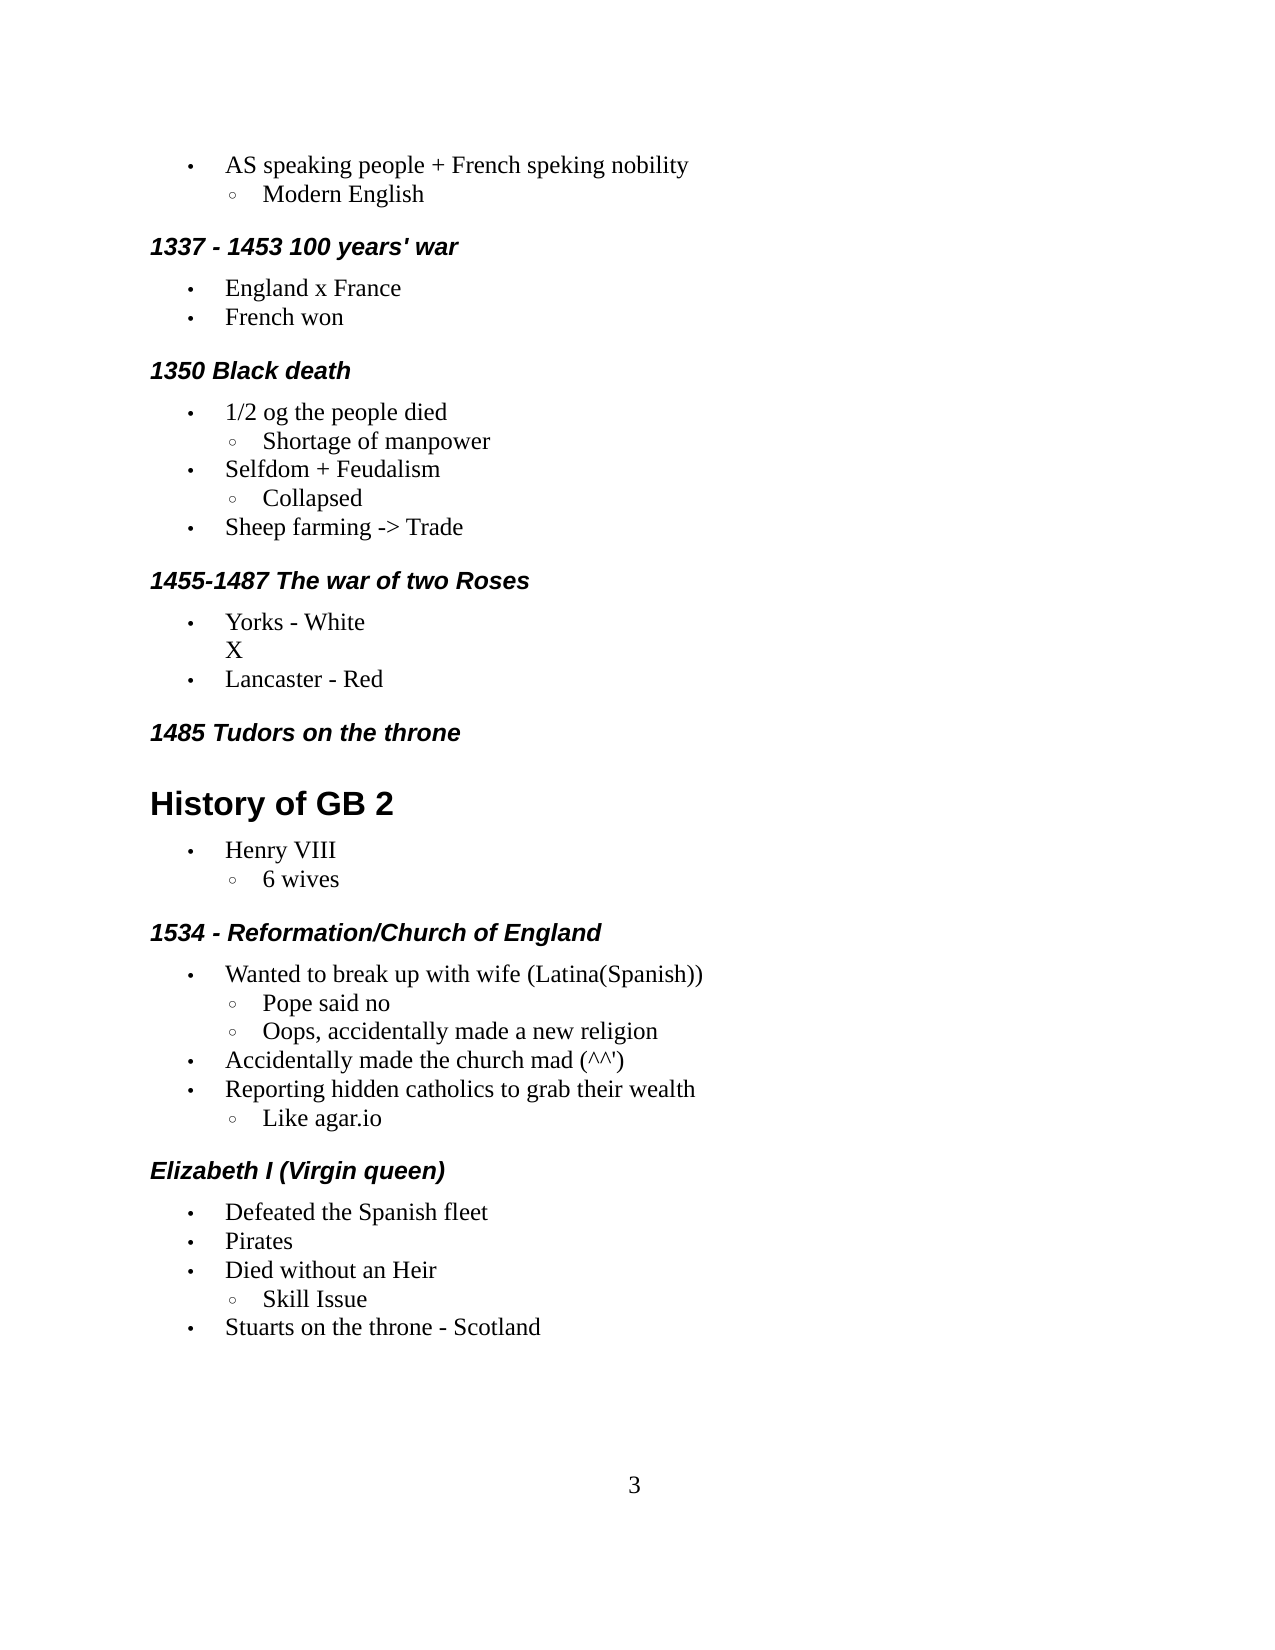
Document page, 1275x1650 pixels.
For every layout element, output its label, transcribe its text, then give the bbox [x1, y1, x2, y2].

subtitle 1485 Tudors on the throne [150, 718, 1125, 747]
list Collapsed [225, 483, 1125, 512]
list Henry VIII [187, 835, 1125, 864]
list Modern English [225, 179, 1125, 207]
list Accidentally made the church mad (^^') [187, 1045, 1125, 1074]
subtitle 1455-1487 The war of two Roses [150, 566, 1125, 594]
subtitle 1350 Black death [150, 356, 1125, 384]
list Oops, accidentally made a new religion [225, 1016, 1125, 1045]
list England x France [187, 273, 1125, 302]
list French won [187, 302, 1125, 331]
list Yorks - White X [187, 607, 1125, 664]
subtitle 1337 - 1453 100 years' war [150, 232, 1125, 261]
list Selfdom + Feudalism [187, 454, 1125, 483]
list Stuarts on the throne - Scotland [187, 1312, 1125, 1341]
list Wanted to break up with wife (Latina(Spanish)) [187, 959, 1125, 988]
list 6 wives [225, 864, 1125, 893]
list Like agar.io [225, 1103, 1125, 1131]
list AS speaking people + French speking nobility [187, 150, 1125, 179]
list Died without an Heir [187, 1255, 1125, 1284]
list Shortage of manpower [225, 426, 1125, 454]
list Reporting hidden catholics to grab their wealth [187, 1074, 1125, 1103]
list Pirates [187, 1226, 1125, 1255]
subtitle 1534 - Reformation/Church of England [150, 918, 1125, 946]
list 1/2 og the people died [187, 397, 1125, 426]
subtitle History of GB 2 [150, 784, 1125, 823]
list Lancaster - Red [187, 664, 1125, 693]
list Pope said no [225, 988, 1125, 1016]
list Defeated the Spanish fleet [187, 1197, 1125, 1226]
list Skill Issue [225, 1284, 1125, 1312]
list Sheep farming -> Trade [187, 512, 1125, 541]
subtitle Elizabeth I (Virgin queen) [150, 1156, 1125, 1185]
